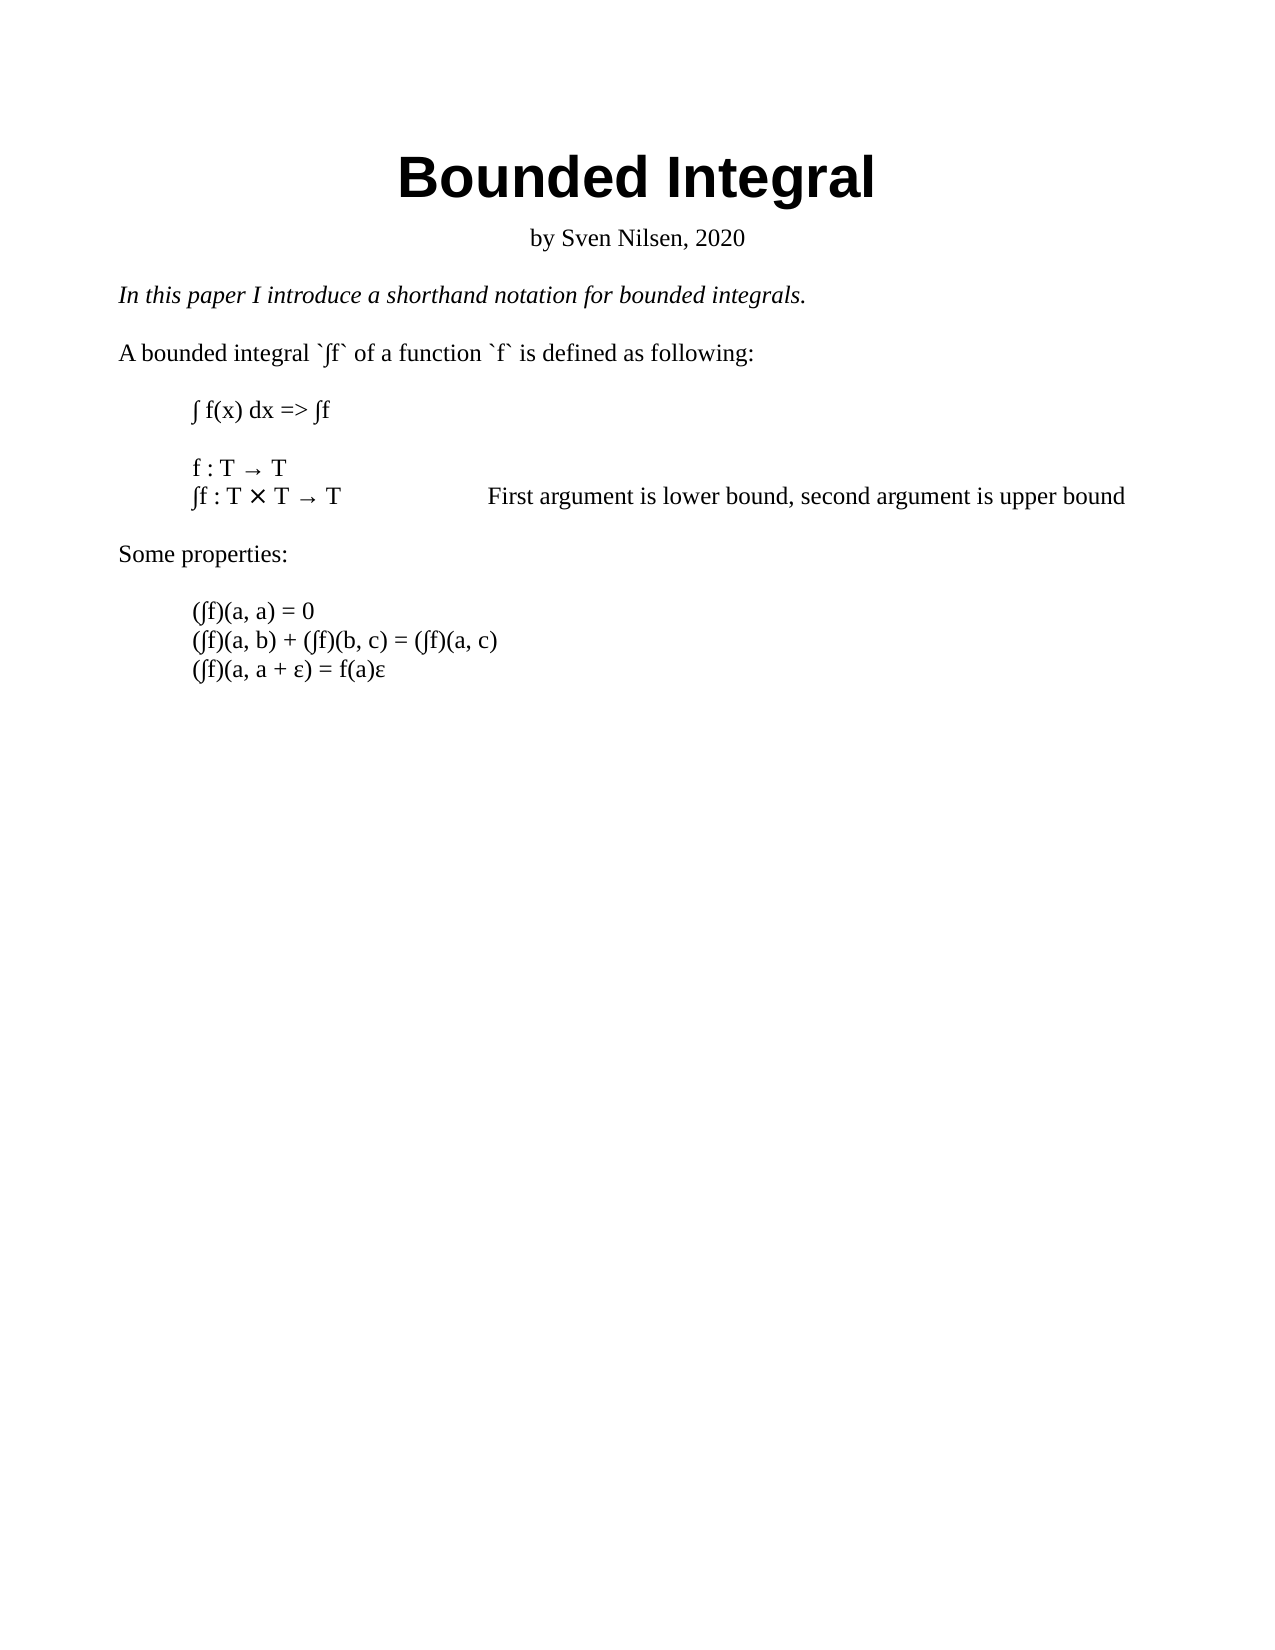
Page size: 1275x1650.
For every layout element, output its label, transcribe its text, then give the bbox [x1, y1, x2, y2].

text (∫f)(a, b) + (∫f)(b, c) = (∫f)(a, c) [118, 625, 1157, 654]
text A bounded integral `∫f` of a function `f` is defined as following: [118, 338, 1157, 366]
text Some properties: [118, 539, 1157, 568]
text by Sven Nilsen, 2020 [118, 223, 1157, 251]
title Bounded Integral [118, 143, 1157, 210]
text In this paper I introduce a shorthand notation for bounded integrals. [118, 280, 1157, 309]
text ∫f : T ⨯ T → T First argument is lower bound, second argument is upper bound [118, 481, 1157, 510]
text (∫f)(a, a) = 0 [118, 596, 1157, 625]
text ∫ f(x) dx => ∫f [118, 395, 1157, 424]
text (∫f)(a, a + ε) = f(a)ε [118, 654, 1157, 683]
text f : T → T [118, 453, 1157, 481]
